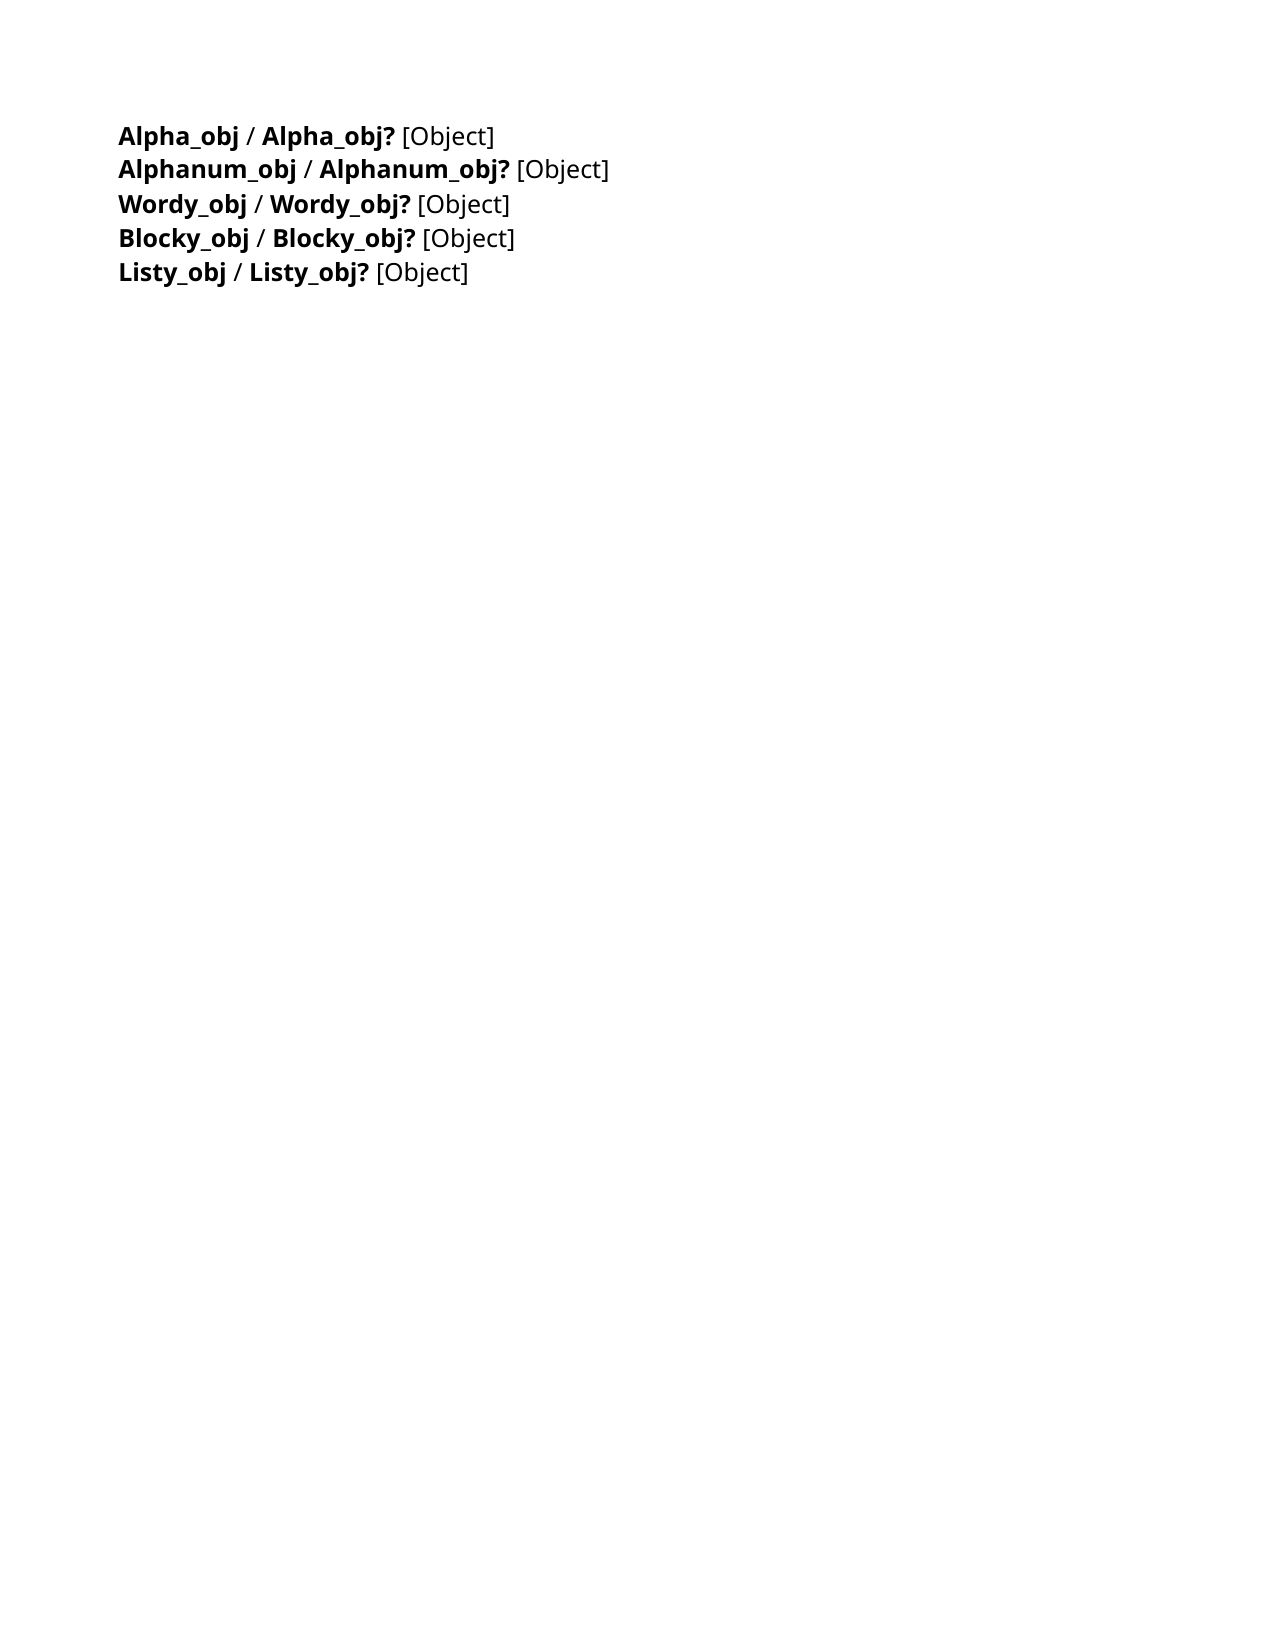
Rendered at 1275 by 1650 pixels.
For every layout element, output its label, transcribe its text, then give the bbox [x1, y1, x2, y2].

text Alphanum_obj / Alphanum_obj? [Object] [118, 152, 1157, 186]
text Blocky_obj / Blocky_obj? [Object] [118, 220, 1157, 254]
text Alpha_obj / Alpha_obj? [Object] [118, 118, 1157, 152]
text Listy_obj / Listy_obj? [Object] [118, 254, 1157, 288]
text Wordy_obj / Wordy_obj? [Object] [118, 186, 1157, 220]
